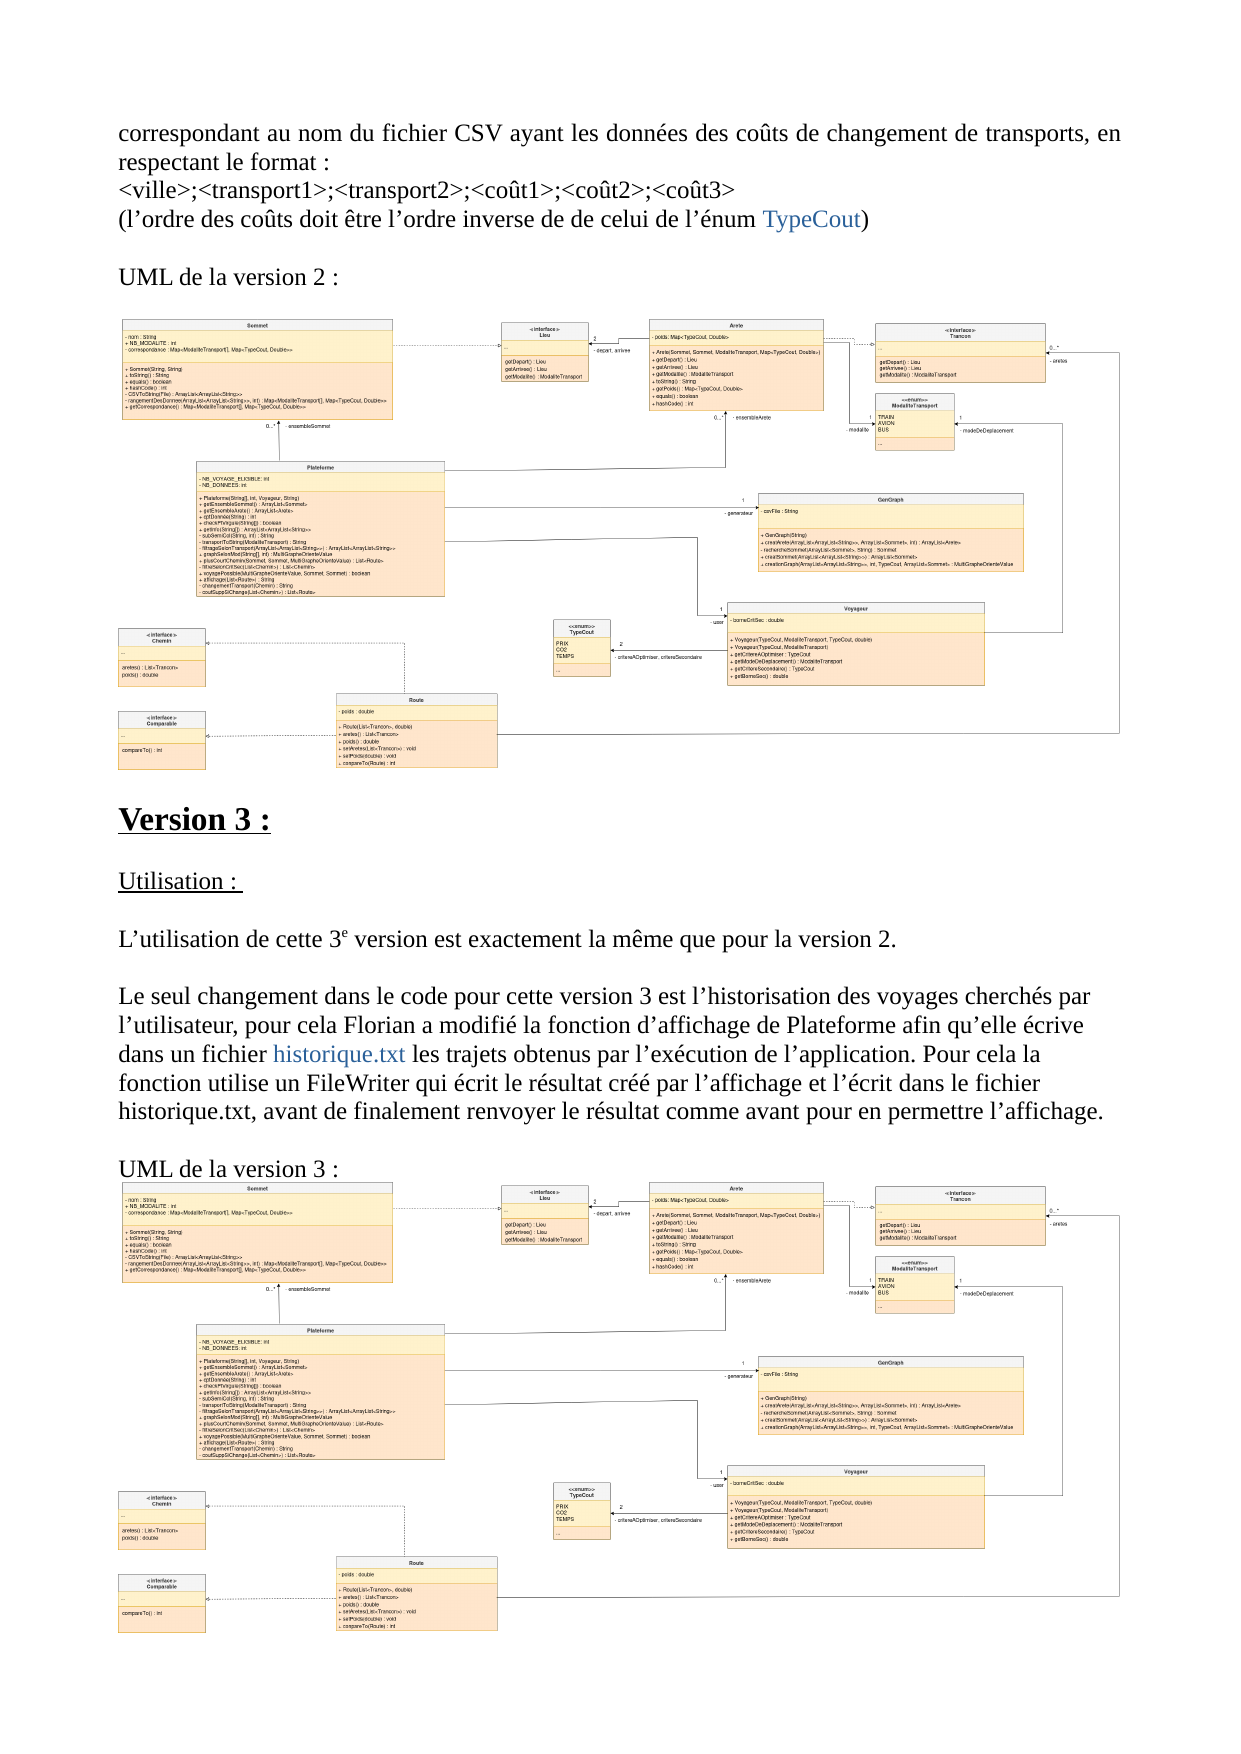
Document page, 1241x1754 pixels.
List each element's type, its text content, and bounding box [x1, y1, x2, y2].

picture [118, 319, 1123, 771]
text Utilisation : [118, 866, 1122, 895]
picture [118, 1182, 1123, 1634]
text Le seul changement dans le code pour cette version 3 est l’historisation des voyages cherchés par l’utilisateur, pour cela Florian a modifié la fonction d’affichage de Plateforme afin qu’elle écrive dans un fichier historique.txt les trajets obtenus par l’exécution de l’application. Pour cela la fonction utilise un FileWriter qui écrit le résultat créé par l’affichage et l’écrit dans le fichier historique.txt, avant de finalement renvoyer le résultat comme avant pour en permettre l’affichage. [118, 981, 1122, 1125]
text UML de la version 3 : [118, 1154, 1122, 1182]
text (l’ordre des coûts doit être l’ordre inverse de de celui de l’énum TypeCout) [118, 204, 1122, 233]
text <ville>;<transport1>;<transport2>;<coût1>;<coût2>;<coût3> [118, 176, 1122, 204]
text L’utilisation de cette 3e version est exactement la même que pour la version 2. [118, 924, 1122, 953]
text UML de la version 2 : [118, 262, 1122, 291]
text correspondant au nom du fichier CSV ayant les données des coûts de changement de transports, en respectant le format : [118, 118, 1122, 176]
text Version 3 : [118, 799, 1122, 838]
